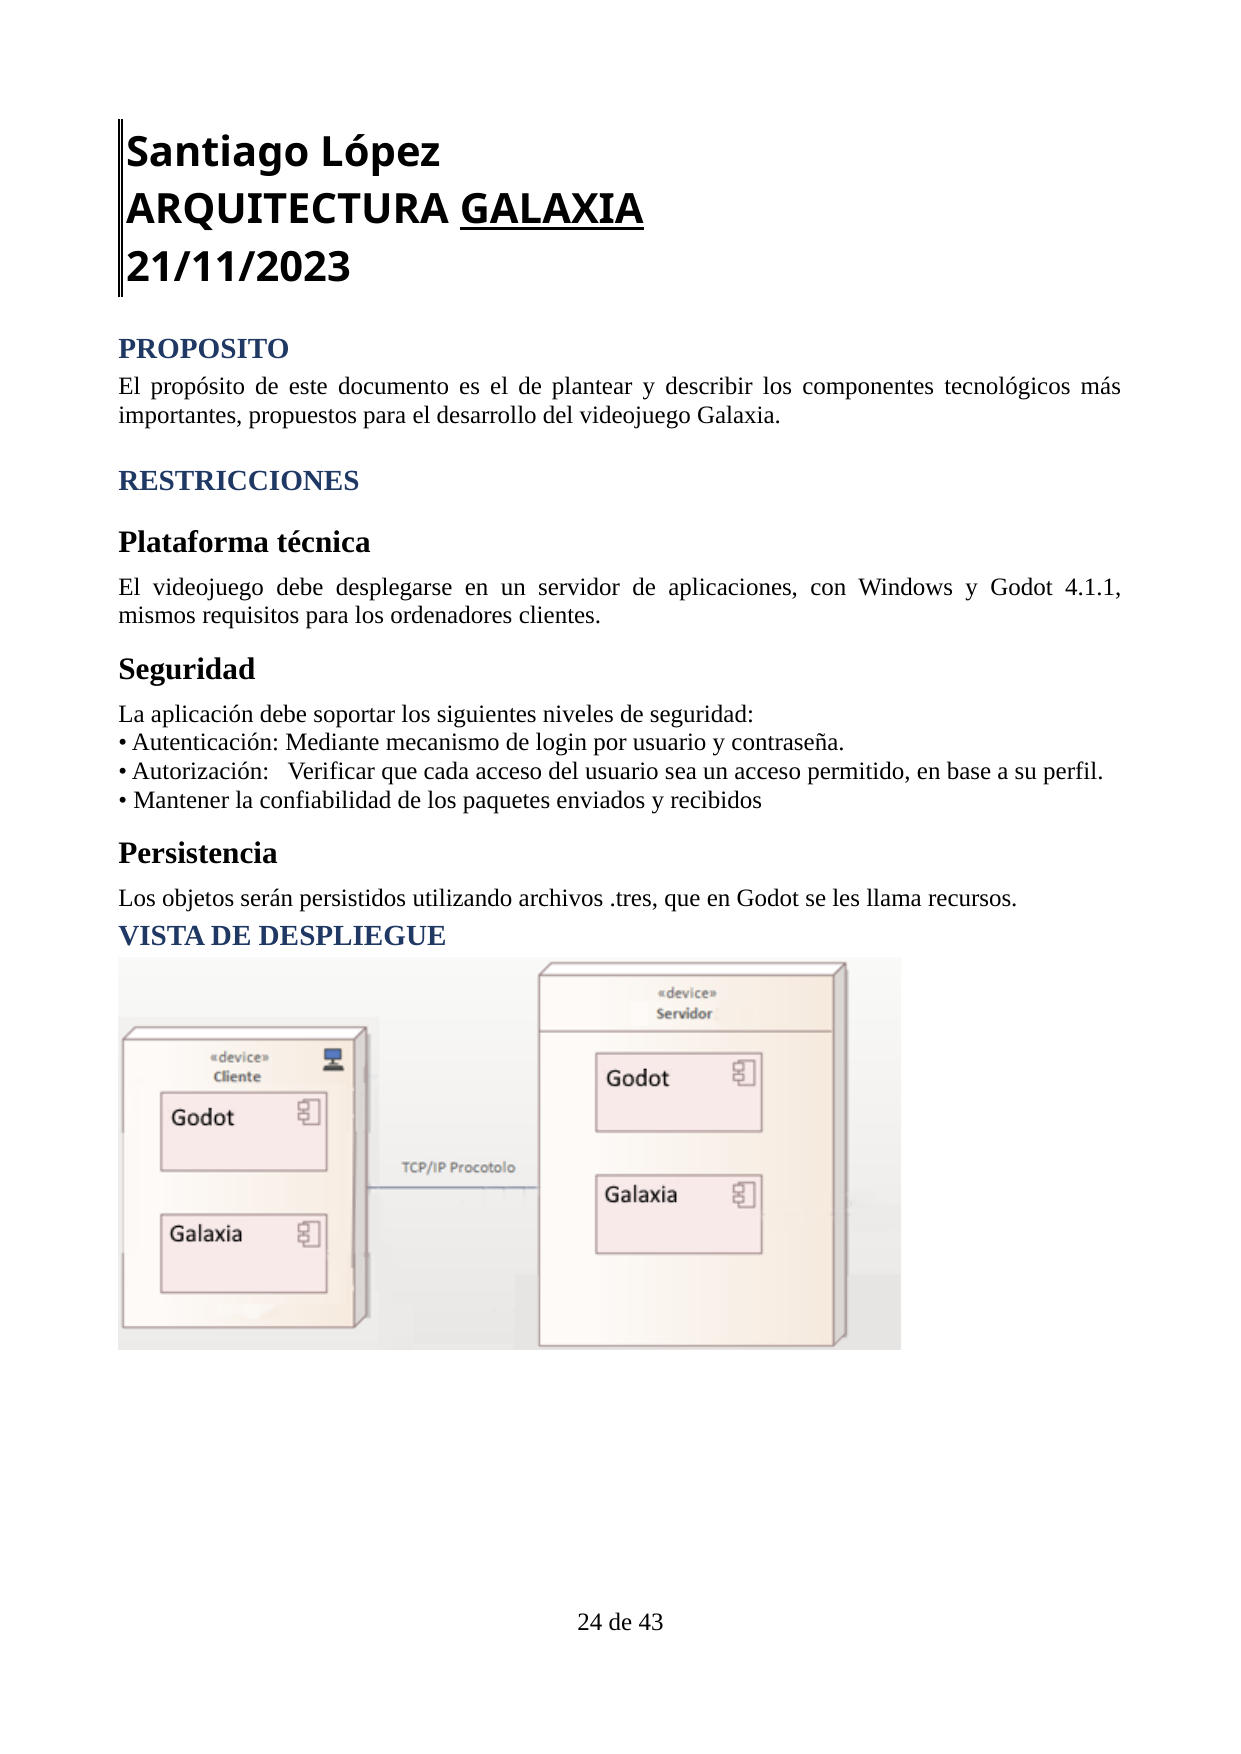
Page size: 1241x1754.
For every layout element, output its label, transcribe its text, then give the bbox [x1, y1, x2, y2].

text El propósito de este documento es el de plantear y describir los componentes tecnológicos más importantes, propuestos para el desarrollo del videojuego Galaxia. [118, 371, 1122, 428]
text Los objetos serán persistidos utilizando archivos .tres, que en Godot se les llama recursos. [118, 883, 1122, 912]
subtitle RESTRICCIONES [118, 463, 1122, 497]
subtitle Seguridad [118, 650, 1122, 686]
text • Autorización: Verificar que cada acceso del usuario sea un acceso permitido, en base a su perfil. [118, 756, 1122, 785]
subtitle PROPOSITO [118, 331, 1122, 365]
picture [118, 957, 902, 1350]
title 21/11/2023 [123, 234, 1122, 297]
text • Autenticación: Mediante mecanismo de login por usuario y contraseña. [118, 727, 1122, 756]
text El videojuego debe desplegarse en un servidor de aplicaciones, con Windows y Godot 4.1.1, mismos requisitos para los ordenadores clientes. [118, 572, 1122, 629]
subtitle Plataforma técnica [118, 523, 1122, 559]
title Santiago López ARQUITECTURA GALAXIA [123, 119, 1122, 234]
text • Mantener la confiabilidad de los paquetes enviados y recibidos [118, 785, 1122, 814]
subtitle Vista de despliegue [118, 918, 1122, 951]
text La aplicación debe soportar los siguientes niveles de seguridad: [118, 699, 1122, 727]
subtitle Persistencia [118, 834, 1122, 870]
